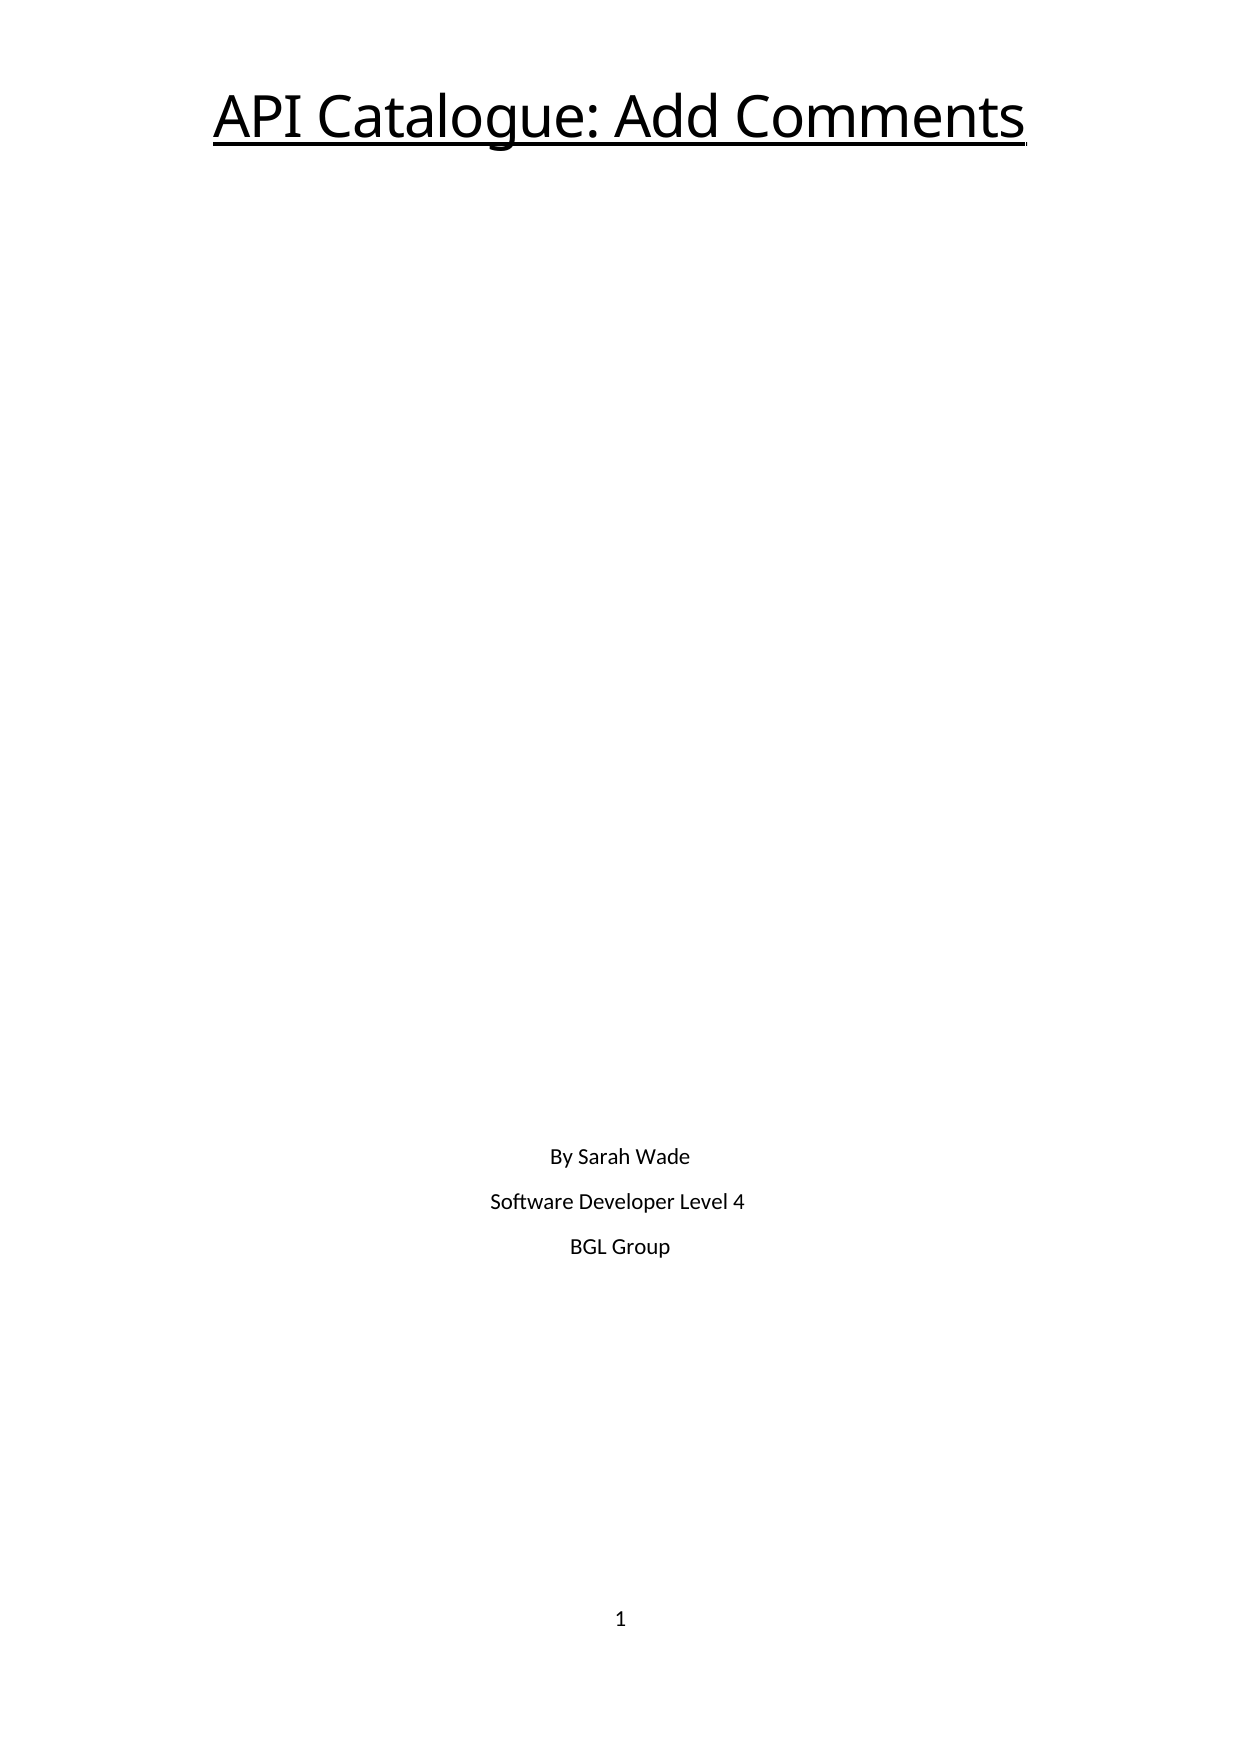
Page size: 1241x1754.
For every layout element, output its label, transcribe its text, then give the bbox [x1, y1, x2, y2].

title API Catalogue: Add Comments [150, 75, 1090, 154]
text By Sarah Wade [150, 1142, 1090, 1170]
text BGL Group [150, 1232, 1090, 1260]
text Software Developer Level 4 [150, 1187, 1090, 1215]
